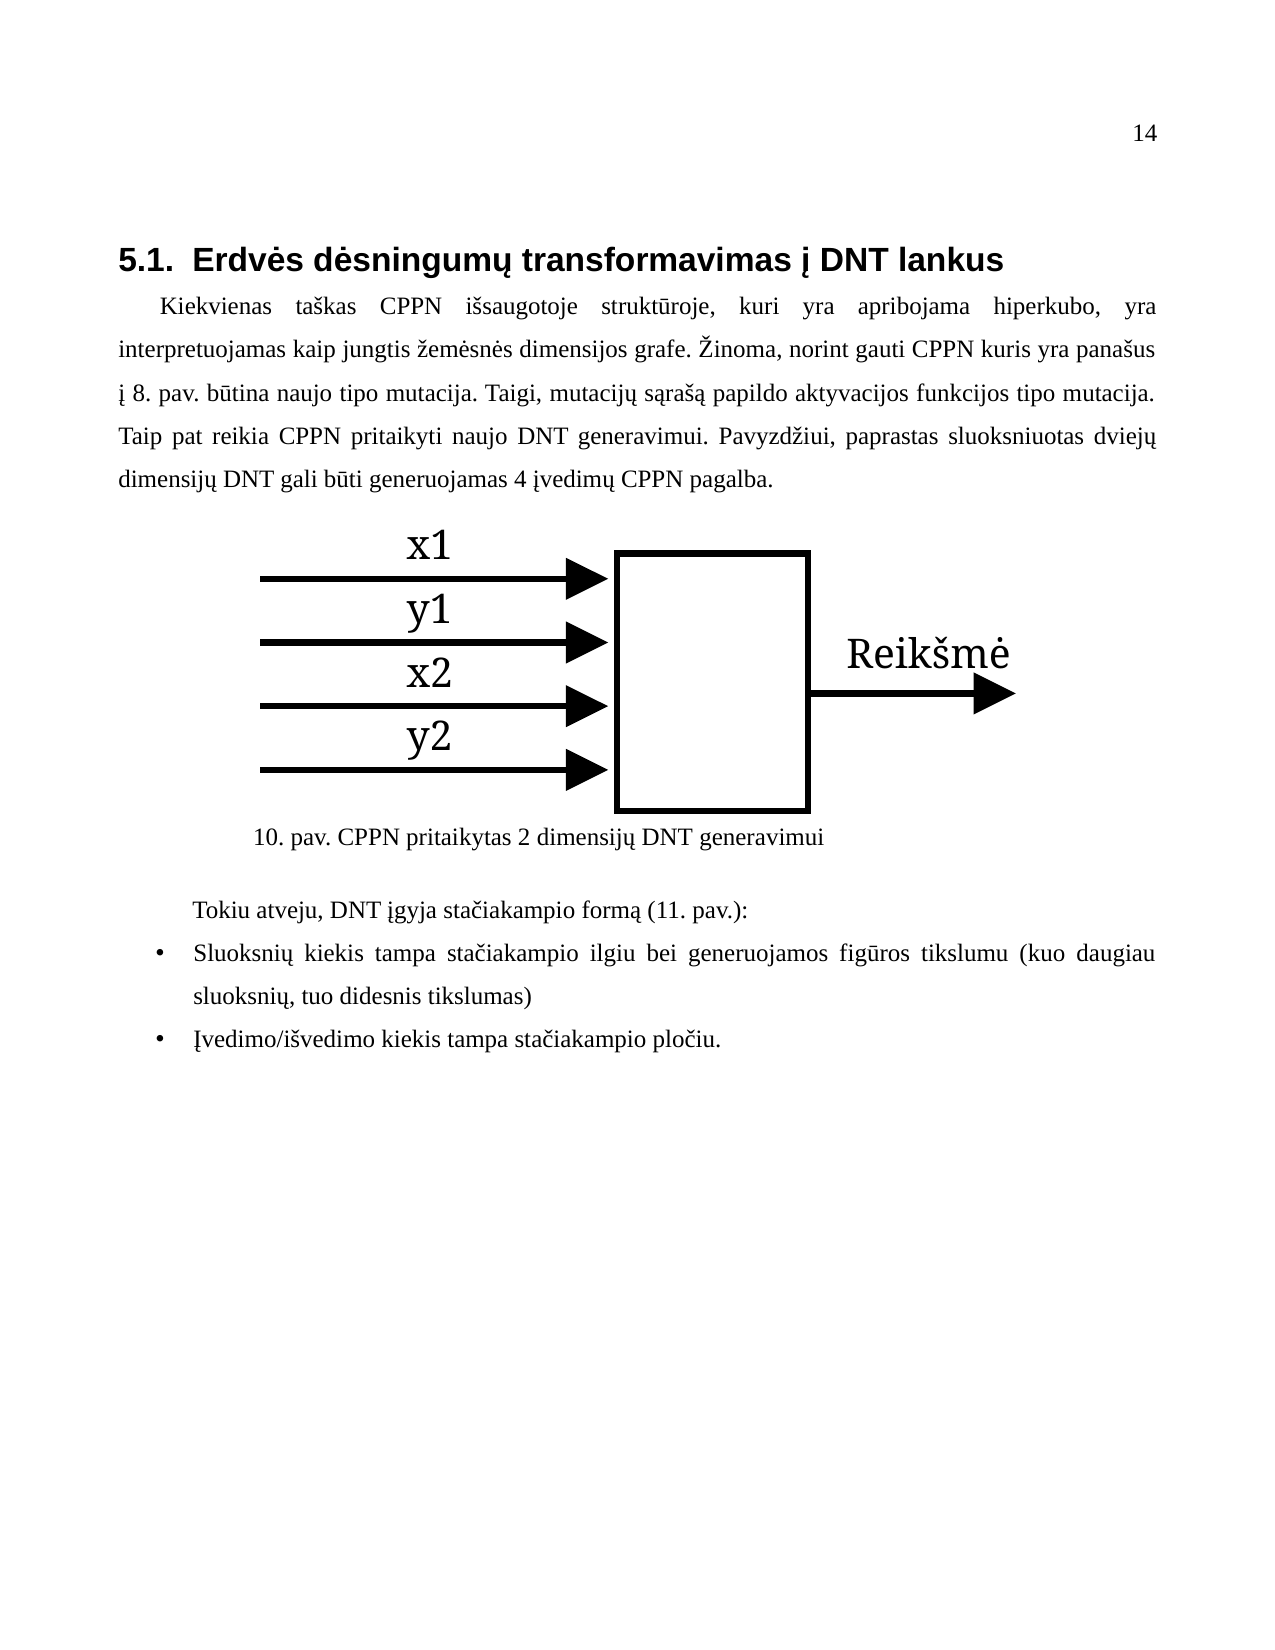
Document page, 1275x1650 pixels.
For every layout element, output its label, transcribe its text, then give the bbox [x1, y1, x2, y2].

text Kiekvienas taškas CPPN išsaugotoje struktūroje, kuri yra apribojama hiperkubo, yra interpretuojamas kaip jungtis žemėsnės dimensijos grafe. Žinoma, norint gauti CPPN kuris yra panašus į 8. pav. būtina naujo tipo mutacija. Taigi, mutacijų sąrašą papildo aktyvacijos funkcijos tipo mutacija. Taip pat reikia CPPN pritaikyti naujo DNT generavimui. Pavyzdžiui, paprastas sluoksniuotas dviejų dimensijų DNT gali būti generuojamas 4 įvedimų CPPN pagalba. [118, 291, 1157, 493]
subtitle Erdvės dėsningumų transformavimas į DNT lankus [118, 240, 1157, 279]
text 10. pav. CPPN pritaikytas 2 dimensijų DNT generavimui [253, 519, 1022, 851]
list Įvedimo/išvedimo kiekis tampa stačiakampio pločiu. [156, 1024, 1157, 1053]
list Sluoksnių kiekis tampa stačiakampio ilgiu bei generuojamos figūros tikslumu (kuo daugiau sluoksnių, tuo didesnis tikslumas) [156, 938, 1157, 1010]
text Tokiu atveju, DNT įgyja stačiakampio formą (11. pav.): [118, 895, 1157, 924]
